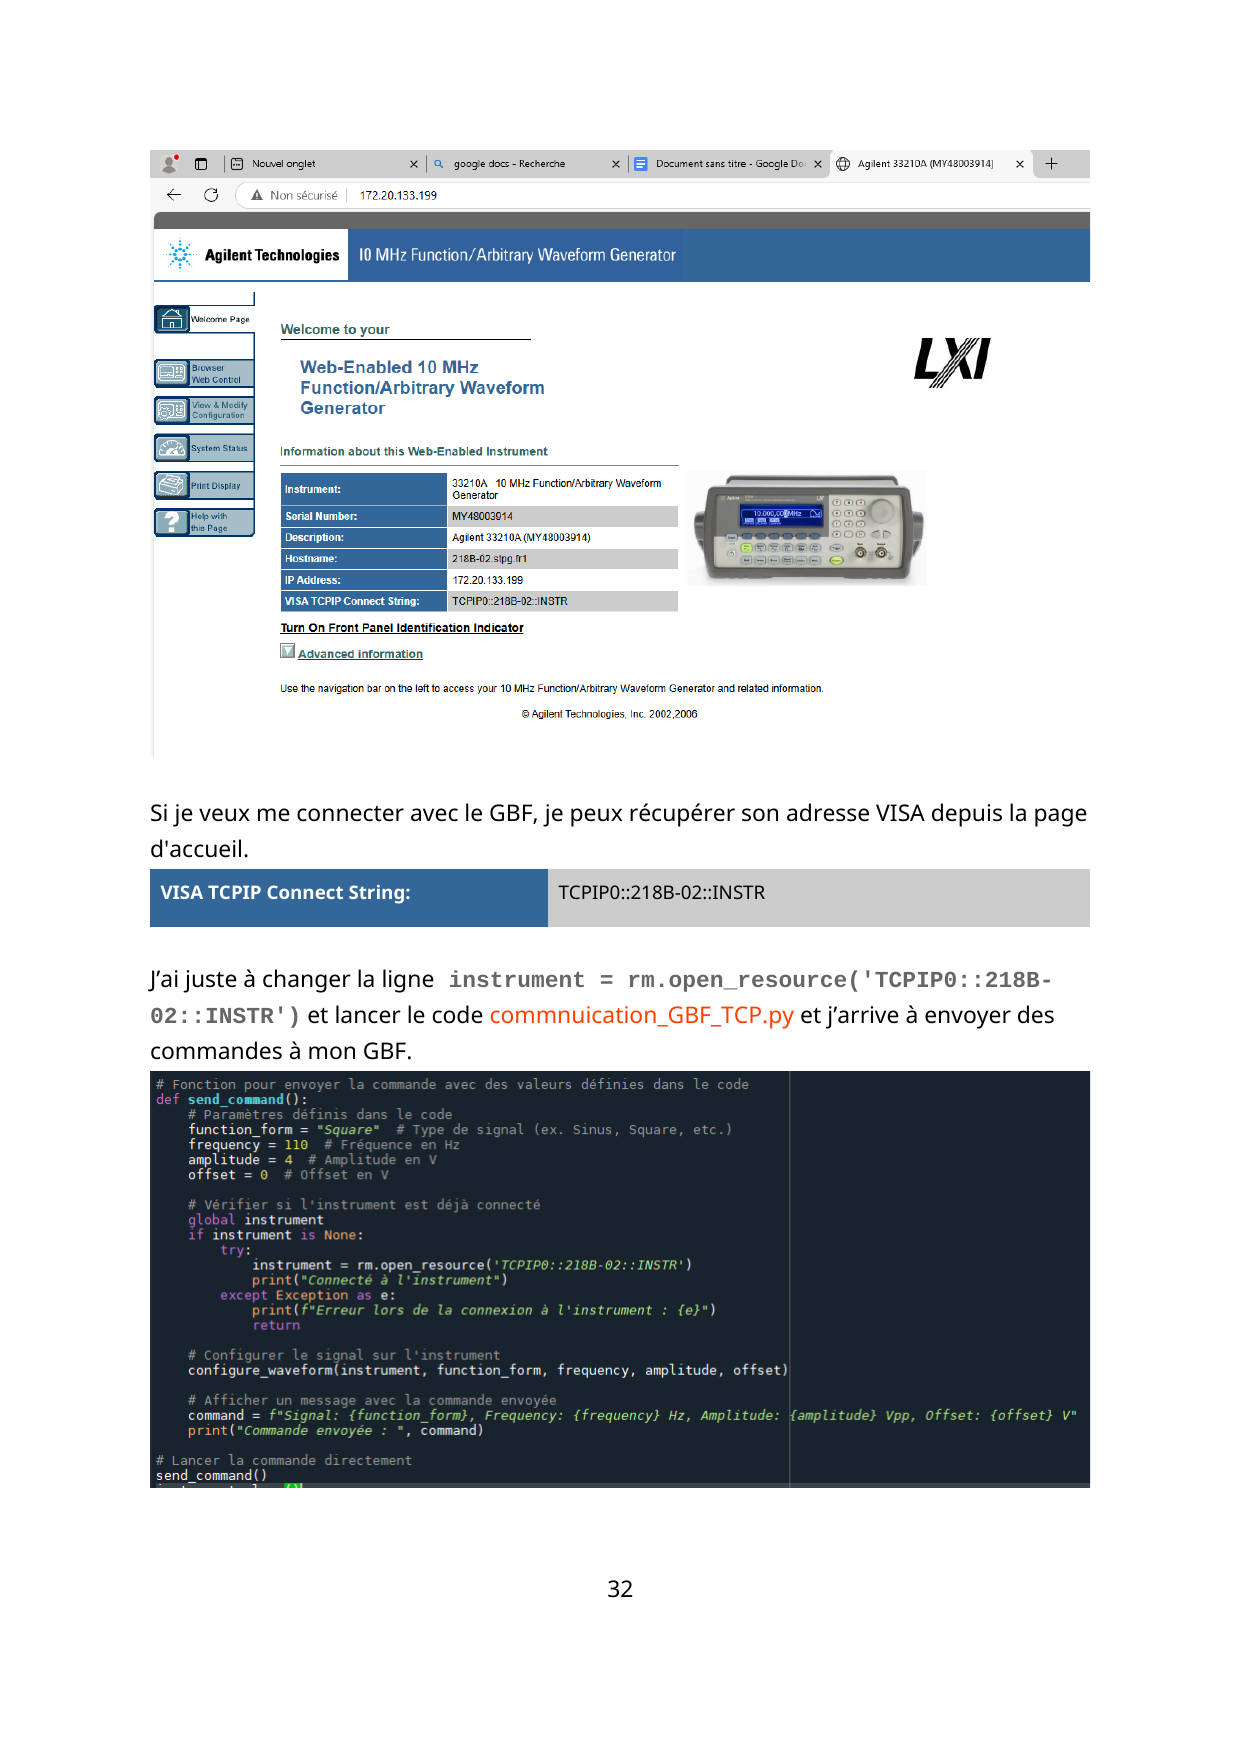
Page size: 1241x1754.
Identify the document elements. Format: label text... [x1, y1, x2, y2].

table_header VISA TCPIP Connect String: [150, 869, 548, 927]
picture [150, 1071, 1091, 1488]
text J’ai juste à changer la ligne instrument = rm.open_resource('TCPIP0::218B-02::INSTR') et lancer le code commnuication_GBF_TCP.py et j’arrive à envoyer des commandes à mon GBF. [150, 963, 1090, 1066]
picture [150, 150, 1091, 757]
table_header TCPIP0::218B-02::INSTR [548, 869, 1090, 927]
text Si je veux me connecter avec le GBF, je peux récupérer son adresse VISA depuis la page d'accueil. [150, 797, 1090, 864]
